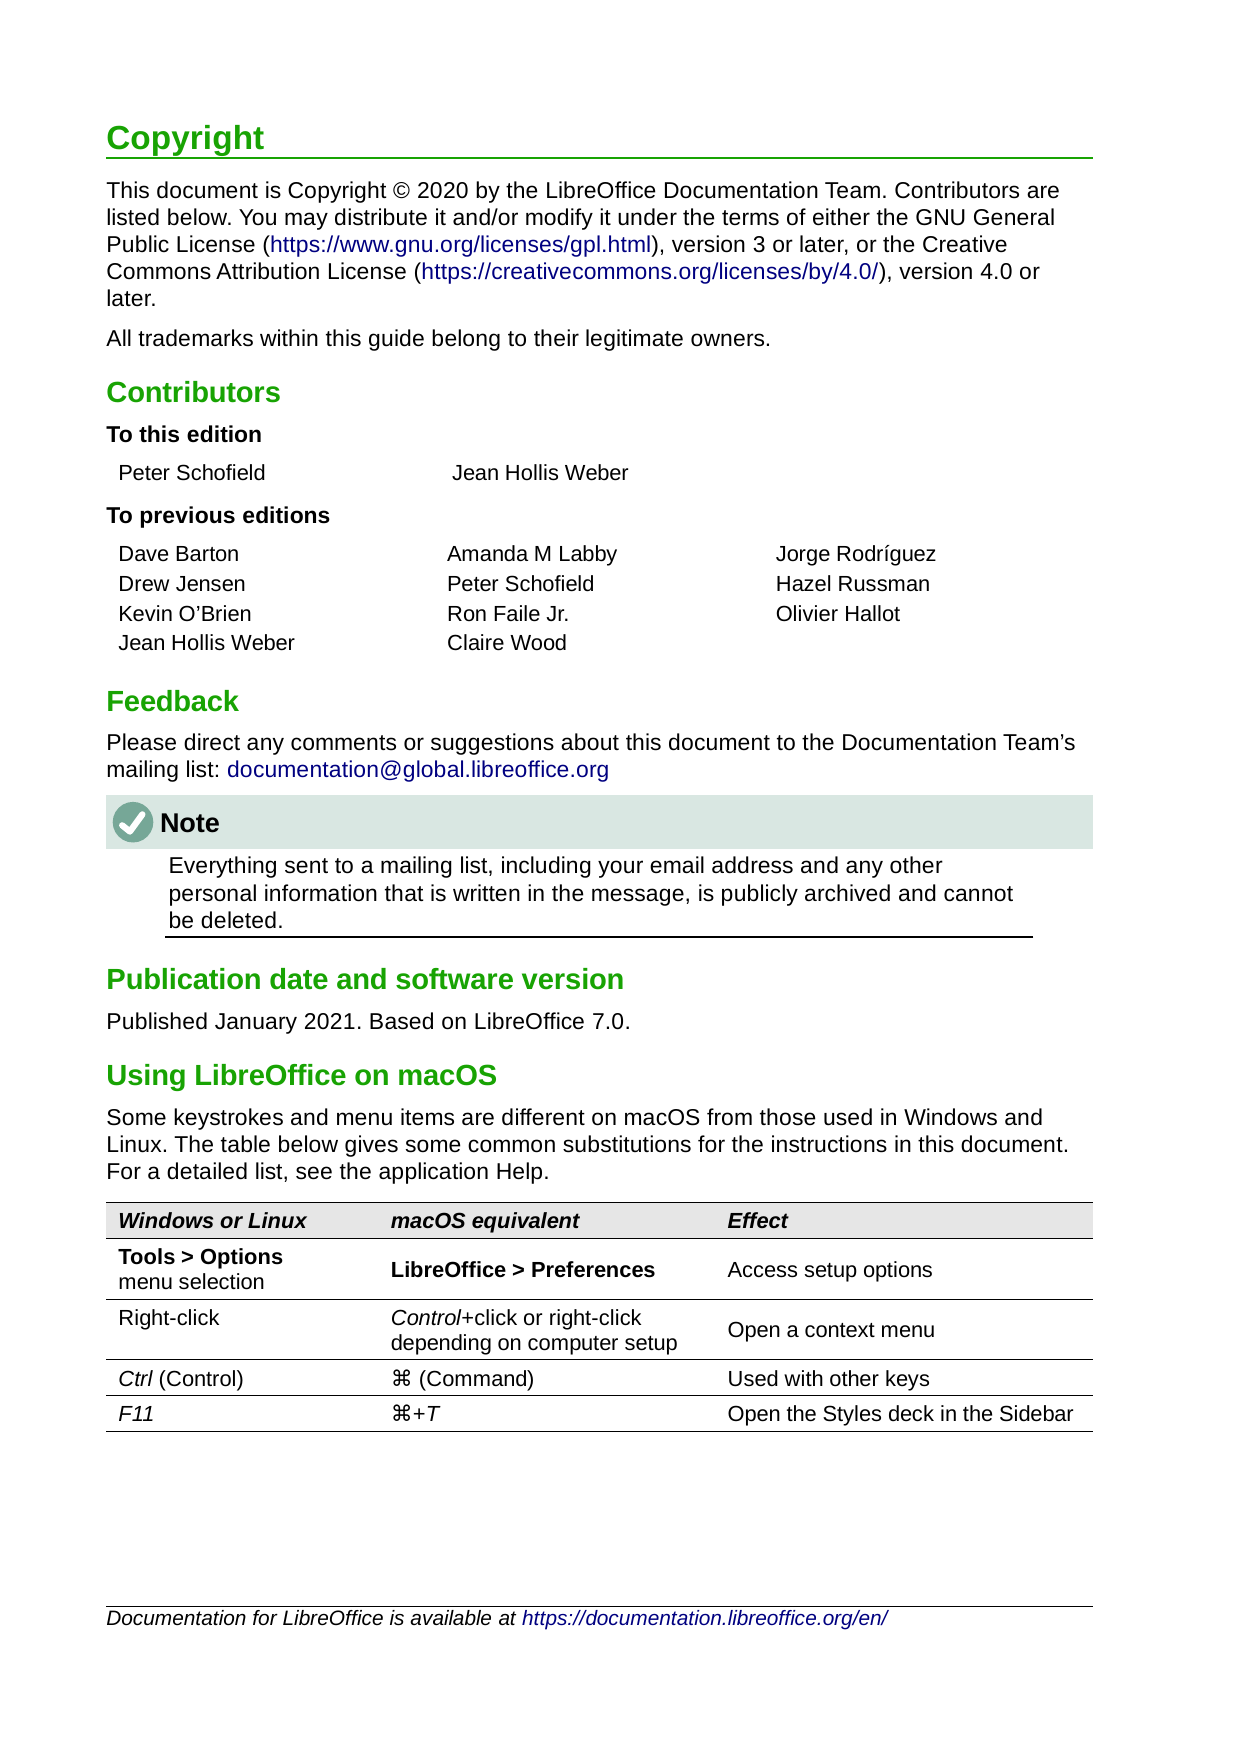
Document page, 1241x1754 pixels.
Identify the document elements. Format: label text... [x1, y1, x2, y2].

table_cell Access setup options [716, 1239, 1093, 1299]
table_cell ⌘ (Command) [379, 1360, 716, 1395]
table_cell Drew Jensen [106, 571, 435, 600]
table_cell Ctrl (Control) [106, 1360, 379, 1395]
table_cell F11 [106, 1396, 379, 1431]
table_cell [764, 630, 1093, 660]
subtitle Note [106, 795, 1093, 849]
table_header Jorge Rodríguez [764, 541, 1093, 571]
table_cell Open the Styles deck in the Sidebar [716, 1396, 1093, 1431]
table_header Dave Barton [106, 541, 435, 571]
text All trademarks within this guide belong to their legitimate owners. [106, 324, 1093, 351]
table_header Windows or Linux [106, 1203, 379, 1238]
table_cell Kevin O’Brien [106, 600, 435, 630]
table_cell Ron Faile Jr. [435, 600, 764, 630]
table_cell Olivier Hallot [764, 600, 1093, 630]
subtitle Copyright [106, 118, 1093, 157]
text This document is Copyright © 2020 by the LibreOffice Documentation Team. Contributors are listed below. You may distribute it and/or modify it under the terms of either the GNU General Public License (https://www.gnu.org/licenses/gpl.html), version 3 or later, or the Creative Commons Attribution License (https://creativecommons.org/licenses/by/4.0/), version 4.0 or later. [106, 176, 1093, 312]
subtitle Feedback [106, 683, 1093, 717]
subtitle Contributors [106, 375, 1093, 409]
text Some keystrokes and menu items are different on macOS from those used in Windows and Linux. The table below gives some common substitutions for the instructions in this document. For a detailed list, see the application Help. [106, 1103, 1093, 1184]
table_cell Right-click [106, 1300, 379, 1359]
table_cell ⌘+T [379, 1396, 716, 1431]
table_cell Tools > Options menu selection [106, 1239, 379, 1299]
table_cell Hazel Russman [764, 571, 1093, 600]
table_header macOS equivalent [379, 1203, 716, 1238]
table_header Peter Schofield [106, 460, 440, 490]
table_cell Jean Hollis Weber [106, 630, 435, 660]
table_cell Peter Schofield [435, 571, 764, 600]
table_header [766, 460, 1093, 490]
table_header Jean Hollis Weber [440, 460, 766, 490]
text Published January 2021. Based on LibreOffice 7.0. [106, 1007, 1093, 1034]
table_cell Open a context menu [716, 1300, 1093, 1359]
table_cell LibreOffice > Preferences [379, 1239, 716, 1299]
text Please direct any comments or suggestions about this document to the Documentation Team’s mailing list: documentation@global.libreoffice.org [106, 729, 1093, 783]
table_header Effect [716, 1203, 1093, 1238]
subtitle Using LibreOffice on macOS [106, 1058, 1093, 1091]
text Everything sent to a mailing list, including your email address and any other personal information that is written in the message, is publicly archived and cannot be deleted. [165, 849, 1033, 936]
text To this edition [106, 420, 1093, 447]
text To previous editions [106, 501, 1093, 528]
table_cell Used with other keys [716, 1360, 1093, 1395]
subtitle Publication date and software version [106, 962, 1093, 995]
table_cell Control+click or right-click depending on computer setup [379, 1300, 716, 1359]
table_cell Claire Wood [435, 630, 764, 660]
table_header Amanda M Labby [435, 541, 764, 571]
